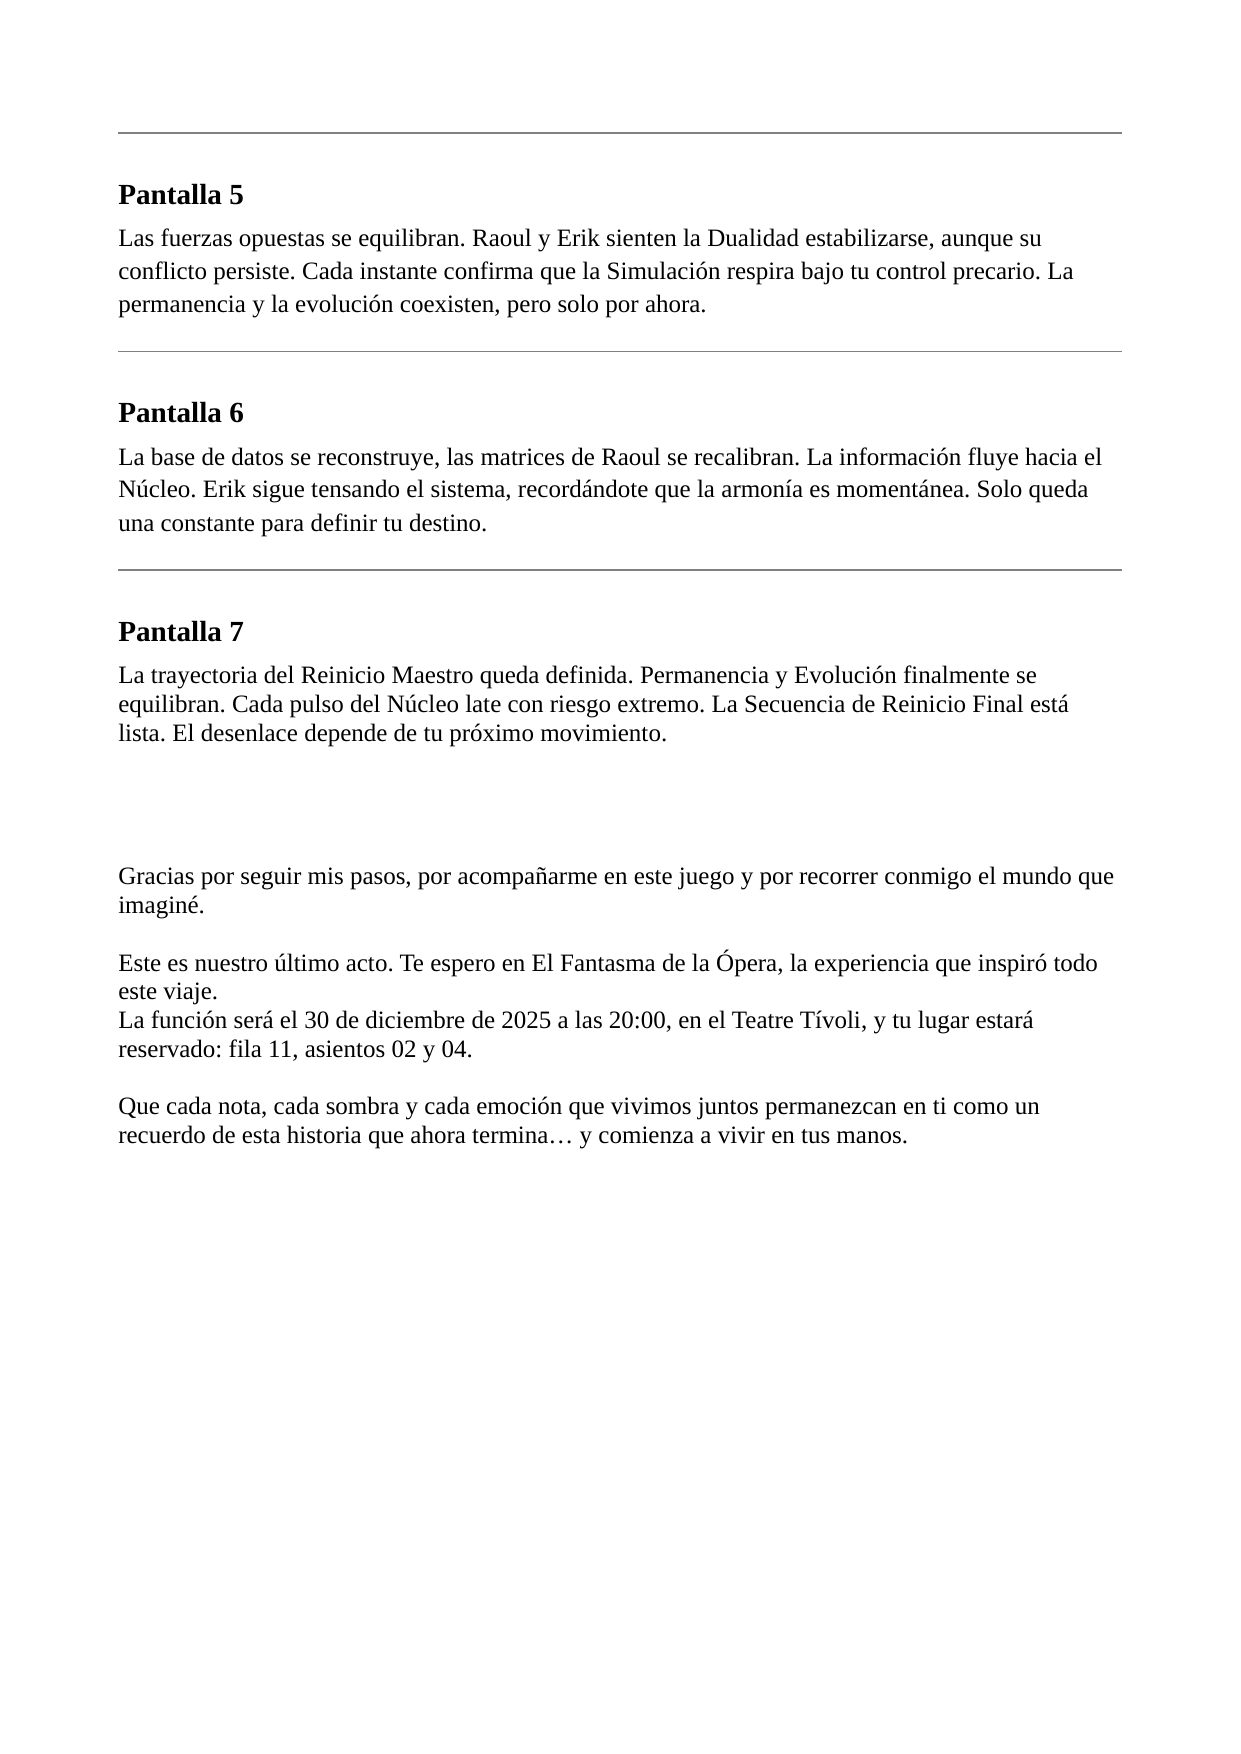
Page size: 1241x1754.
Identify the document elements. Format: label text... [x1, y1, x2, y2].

subtitle Pantalla 7 [118, 614, 1122, 648]
subtitle Pantalla 6 [118, 396, 1122, 429]
text Gracias por seguir mis pasos, por acompañarme en este juego y por recorrer conmigo el mundo que imaginé. [118, 861, 1122, 919]
text La trayectoria del Reinicio Maestro queda definida. Permanencia y Evolución finalmente se equilibran. Cada pulso del Núcleo late con riesgo extremo. La Secuencia de Reinicio Final está lista. El desenlace depende de tu próximo movimiento. [118, 660, 1122, 746]
text Este es nuestro último acto. Te espero en El Fantasma de la Ópera, la experiencia que inspiró todo este viaje. La función será el 30 de diciembre de 2025 a las 20:00, en el Teatre Tívoli, y tu lugar estará reservado: fila 11, asientos 02 y 04. [118, 919, 1122, 1063]
text La base de datos se reconstruye, las matrices de Raoul se recalibran. La información fluye hacia el Núcleo. Erik sigue tensando el sistema, recordándote que la armonía es momentánea. Solo queda una constante para definir tu destino. [118, 442, 1122, 536]
subtitle Pantalla 5 [118, 177, 1122, 211]
text Que cada nota, cada sombra y cada emoción que vivimos juntos permanezcan en ti como un recuerdo de esta historia que ahora termina… y comienza a vivir en tus manos. [118, 1063, 1122, 1149]
text Las fuerzas opuestas se equilibran. Raoul y Erik sienten la Dualidad estabilizarse, aunque su conflicto persiste. Cada instante confirma que la Simulación respira bajo tu control precario. La permanencia y la evolución coexisten, pero solo por ahora. [118, 223, 1122, 318]
